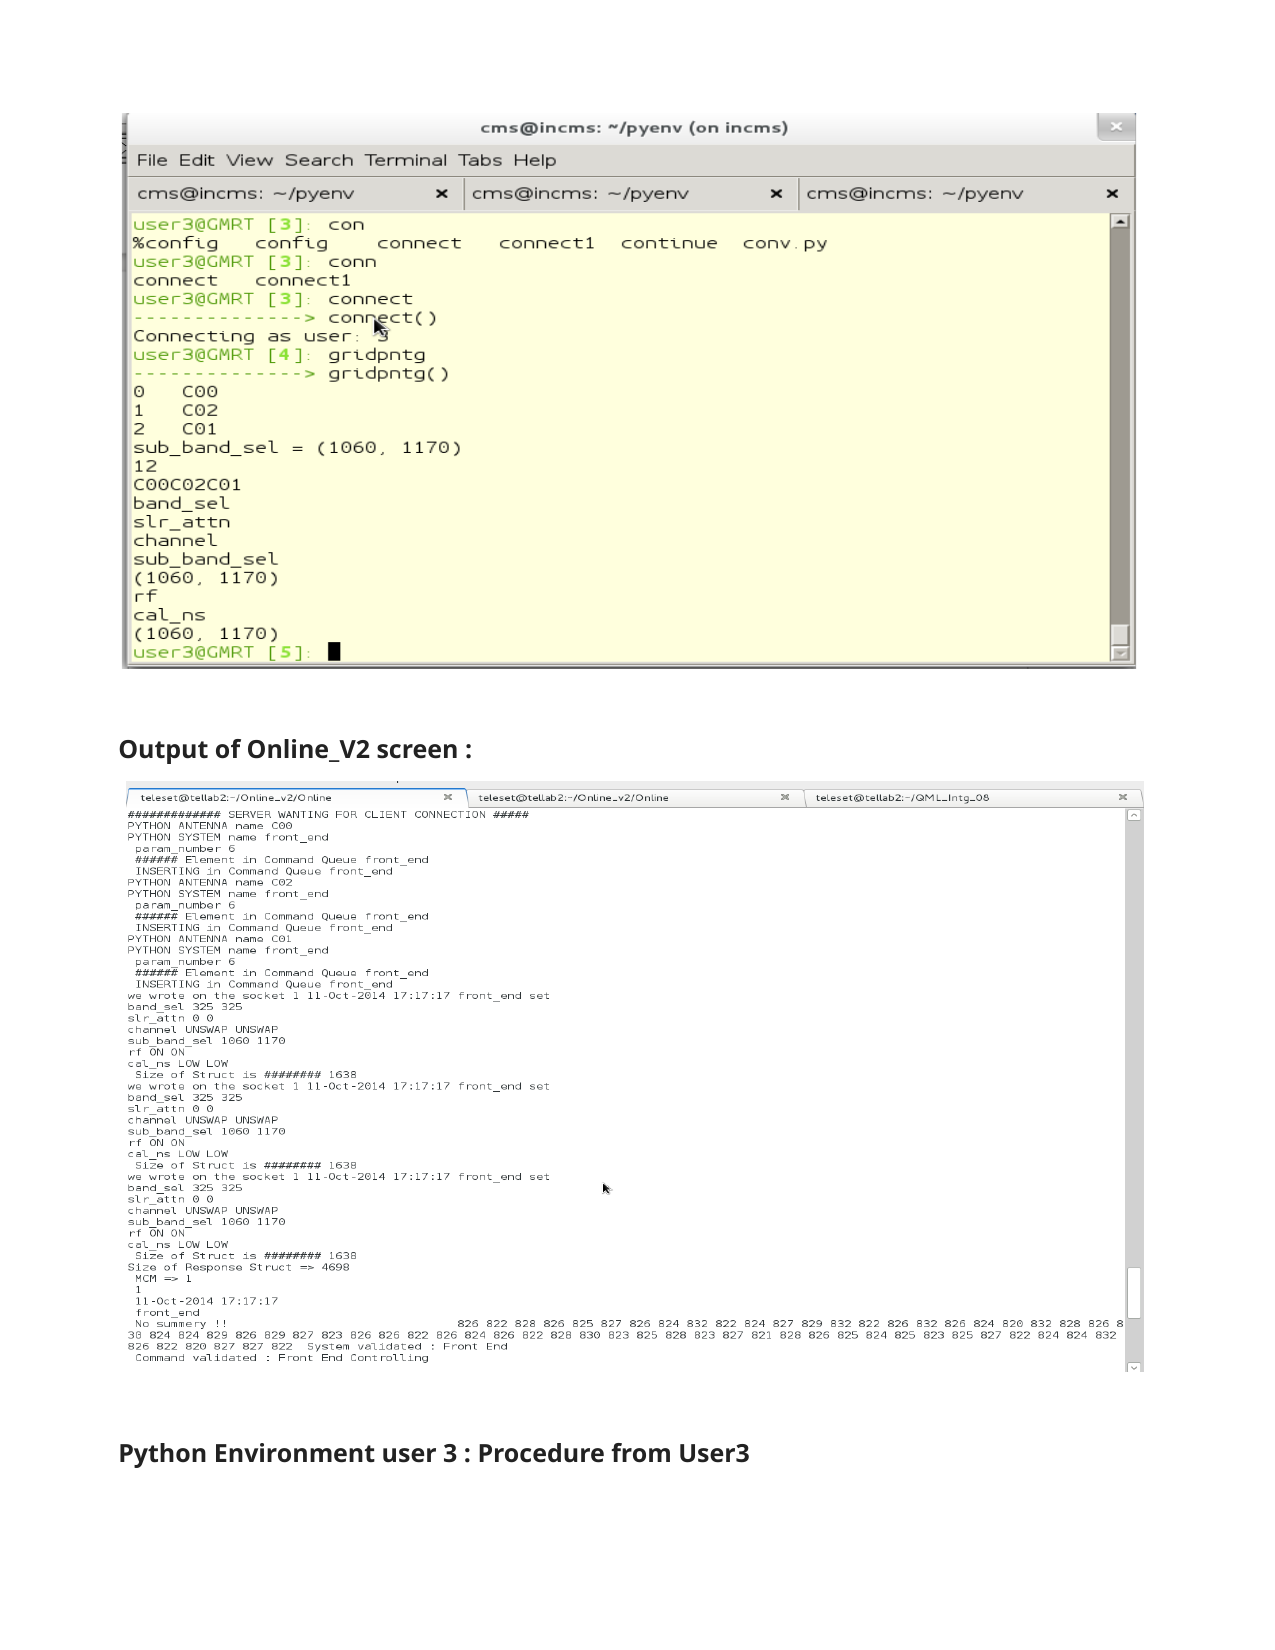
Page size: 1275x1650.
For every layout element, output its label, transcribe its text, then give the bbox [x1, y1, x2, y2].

text Output of Online_V2 screen : [118, 732, 1157, 766]
picture [126, 781, 1144, 1372]
text Python Environment user 3 : Procedure from User3 [118, 1436, 1157, 1470]
picture [121, 113, 1137, 669]
